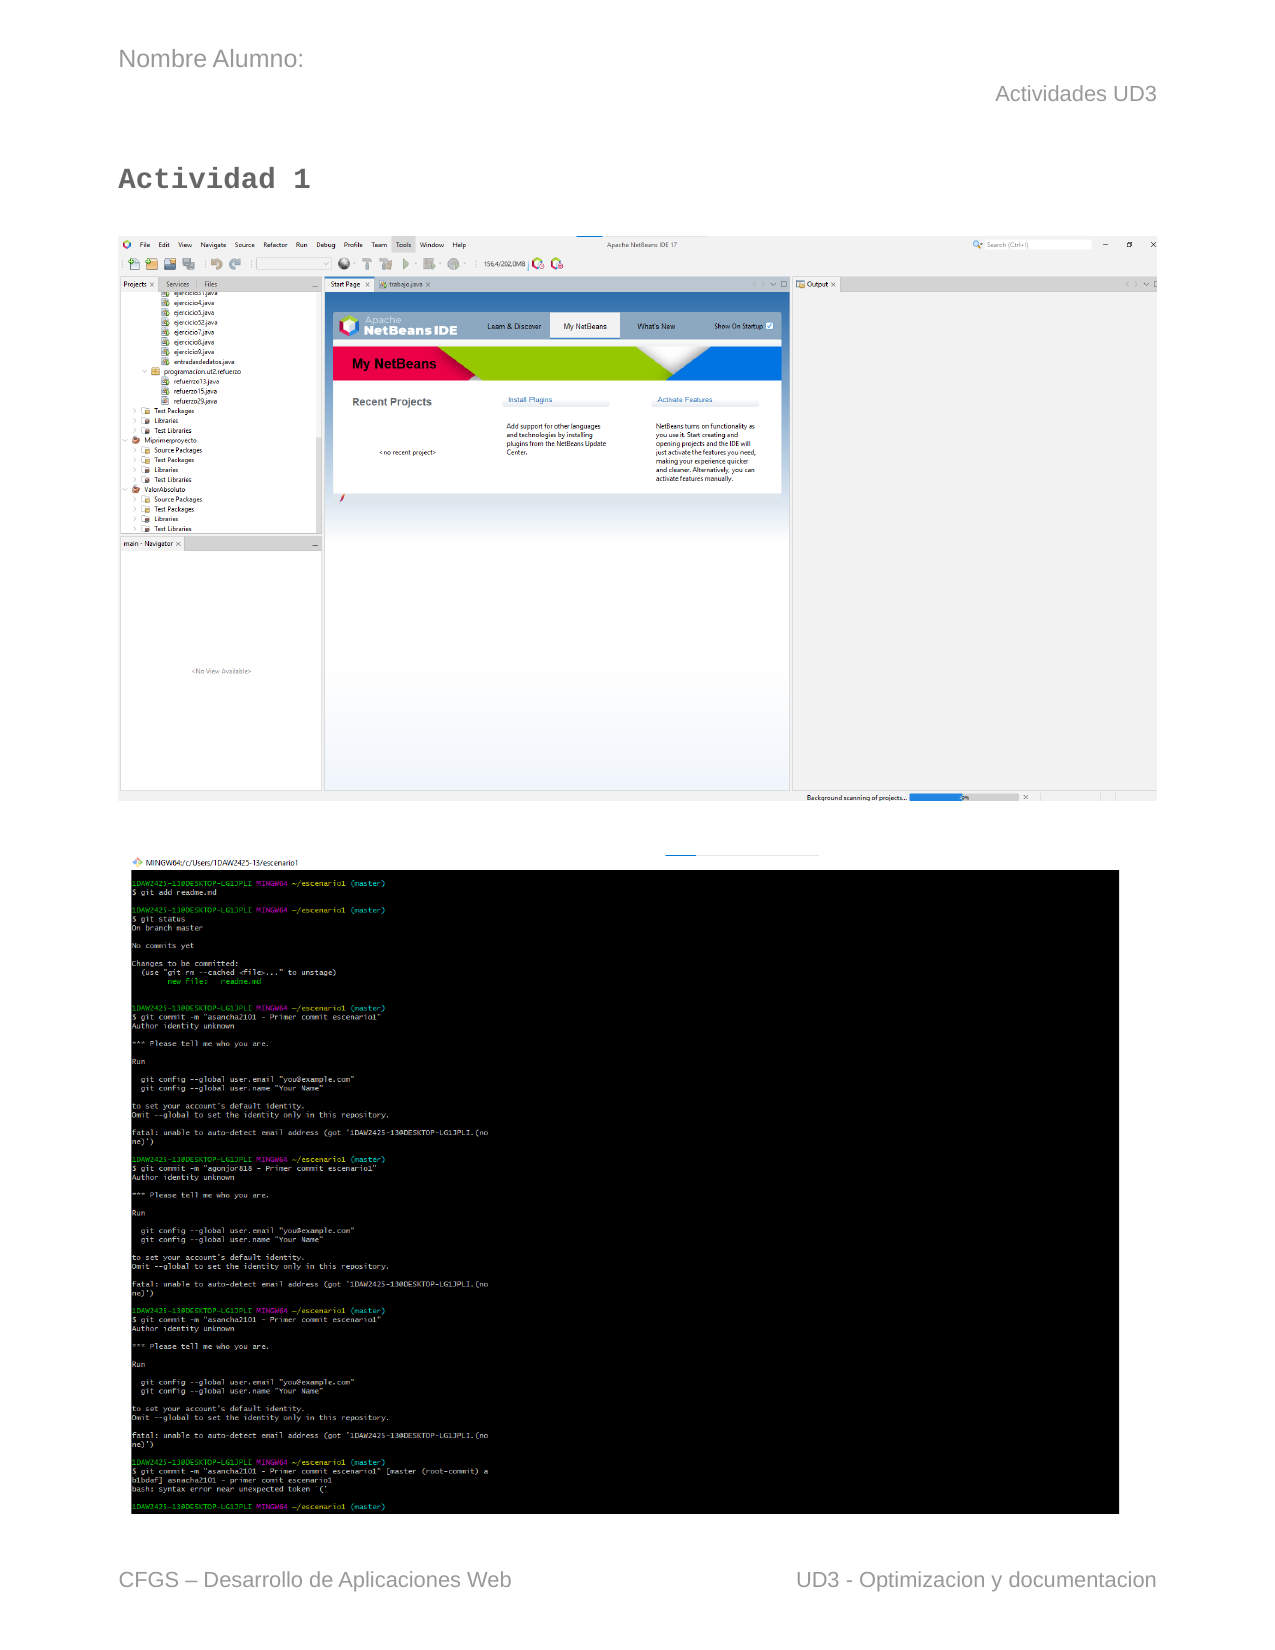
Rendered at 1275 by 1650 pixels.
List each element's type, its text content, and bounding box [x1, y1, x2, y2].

picture [118, 236, 1157, 801]
subtitle Actividad 1 [118, 164, 1157, 197]
picture [131, 855, 1120, 1514]
